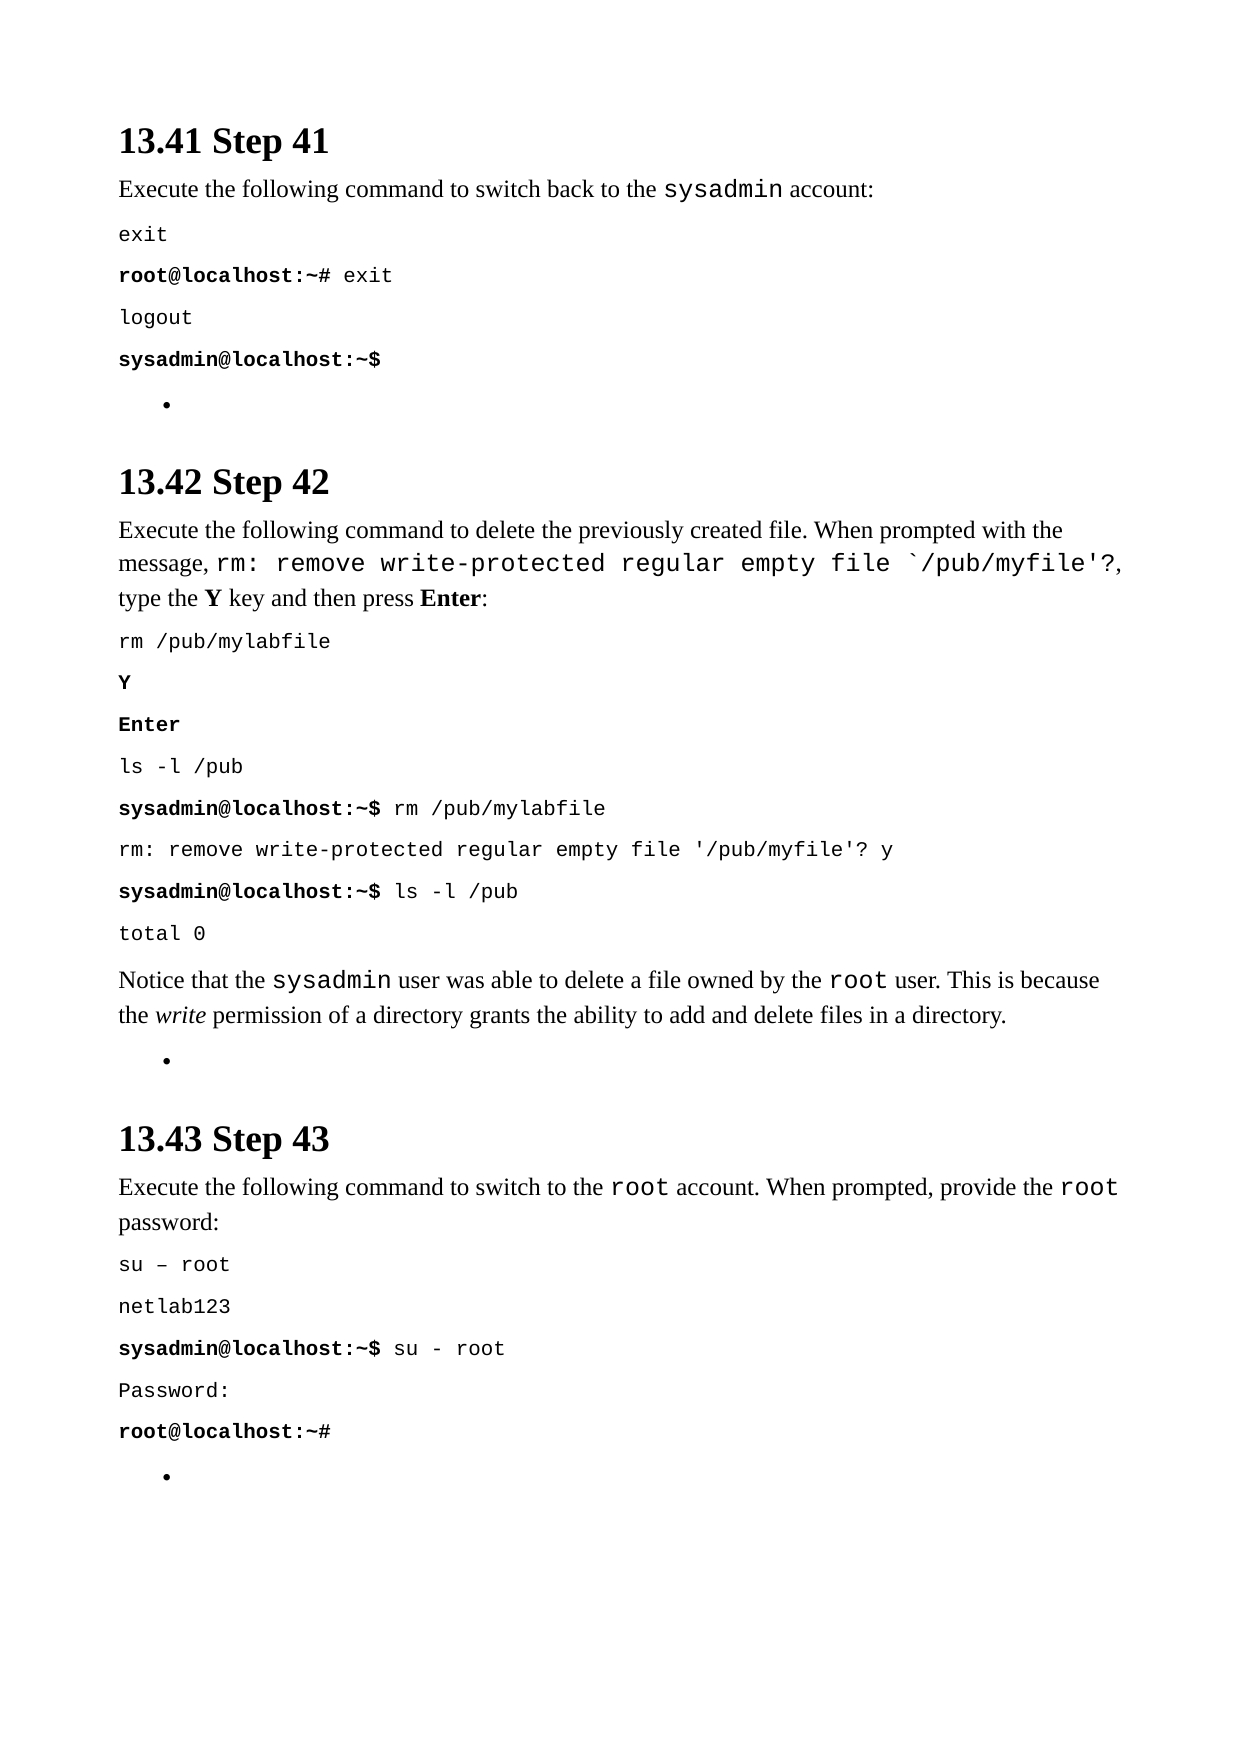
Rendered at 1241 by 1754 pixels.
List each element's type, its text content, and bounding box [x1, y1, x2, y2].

text Y [118, 672, 1122, 696]
subtitle 13.42 Step 42 [118, 459, 1122, 502]
subtitle 13.43 Step 43 [118, 1116, 1122, 1159]
text ls -l /pub [118, 756, 1122, 779]
text Password: [118, 1379, 1122, 1403]
text root@localhost:~# [118, 1421, 1122, 1445]
text logout [118, 307, 1122, 331]
subtitle 13.41 Step 41 [118, 118, 1122, 161]
text sysadmin@localhost:~$ rm /pub/mylabfile [118, 798, 1122, 821]
text Execute the following command to switch back to the sysadmin account: [118, 174, 1122, 204]
text exit [118, 224, 1122, 247]
text sysadmin@localhost:~$ ls -l /pub [118, 881, 1122, 905]
text rm /pub/mylabfile [118, 631, 1122, 654]
text sysadmin@localhost:~$ [118, 349, 1122, 373]
text Notice that the sysadmin user was able to delete a file owned by the root user. This is because the write permission of a directory grants the ability to add and delete files in a directory. [118, 965, 1122, 1029]
text Enter [118, 714, 1122, 738]
text Execute the following command to switch to the root account. When prompted, provide the root password: [118, 1172, 1122, 1235]
text total 0 [118, 923, 1122, 947]
text Execute the following command to delete the previously created file. When prompted with the message, rm: remove write-protected regular empty file `/pub/myfile'?, type the Y key and then press Enter: [118, 515, 1122, 612]
text sysadmin@localhost:~$ su - root [118, 1338, 1122, 1361]
text su – root [118, 1254, 1122, 1278]
text netlab123 [118, 1296, 1122, 1320]
text root@localhost:~# exit [118, 266, 1122, 289]
text rm: remove write-protected regular empty file '/pub/myfile'? y [118, 839, 1122, 863]
